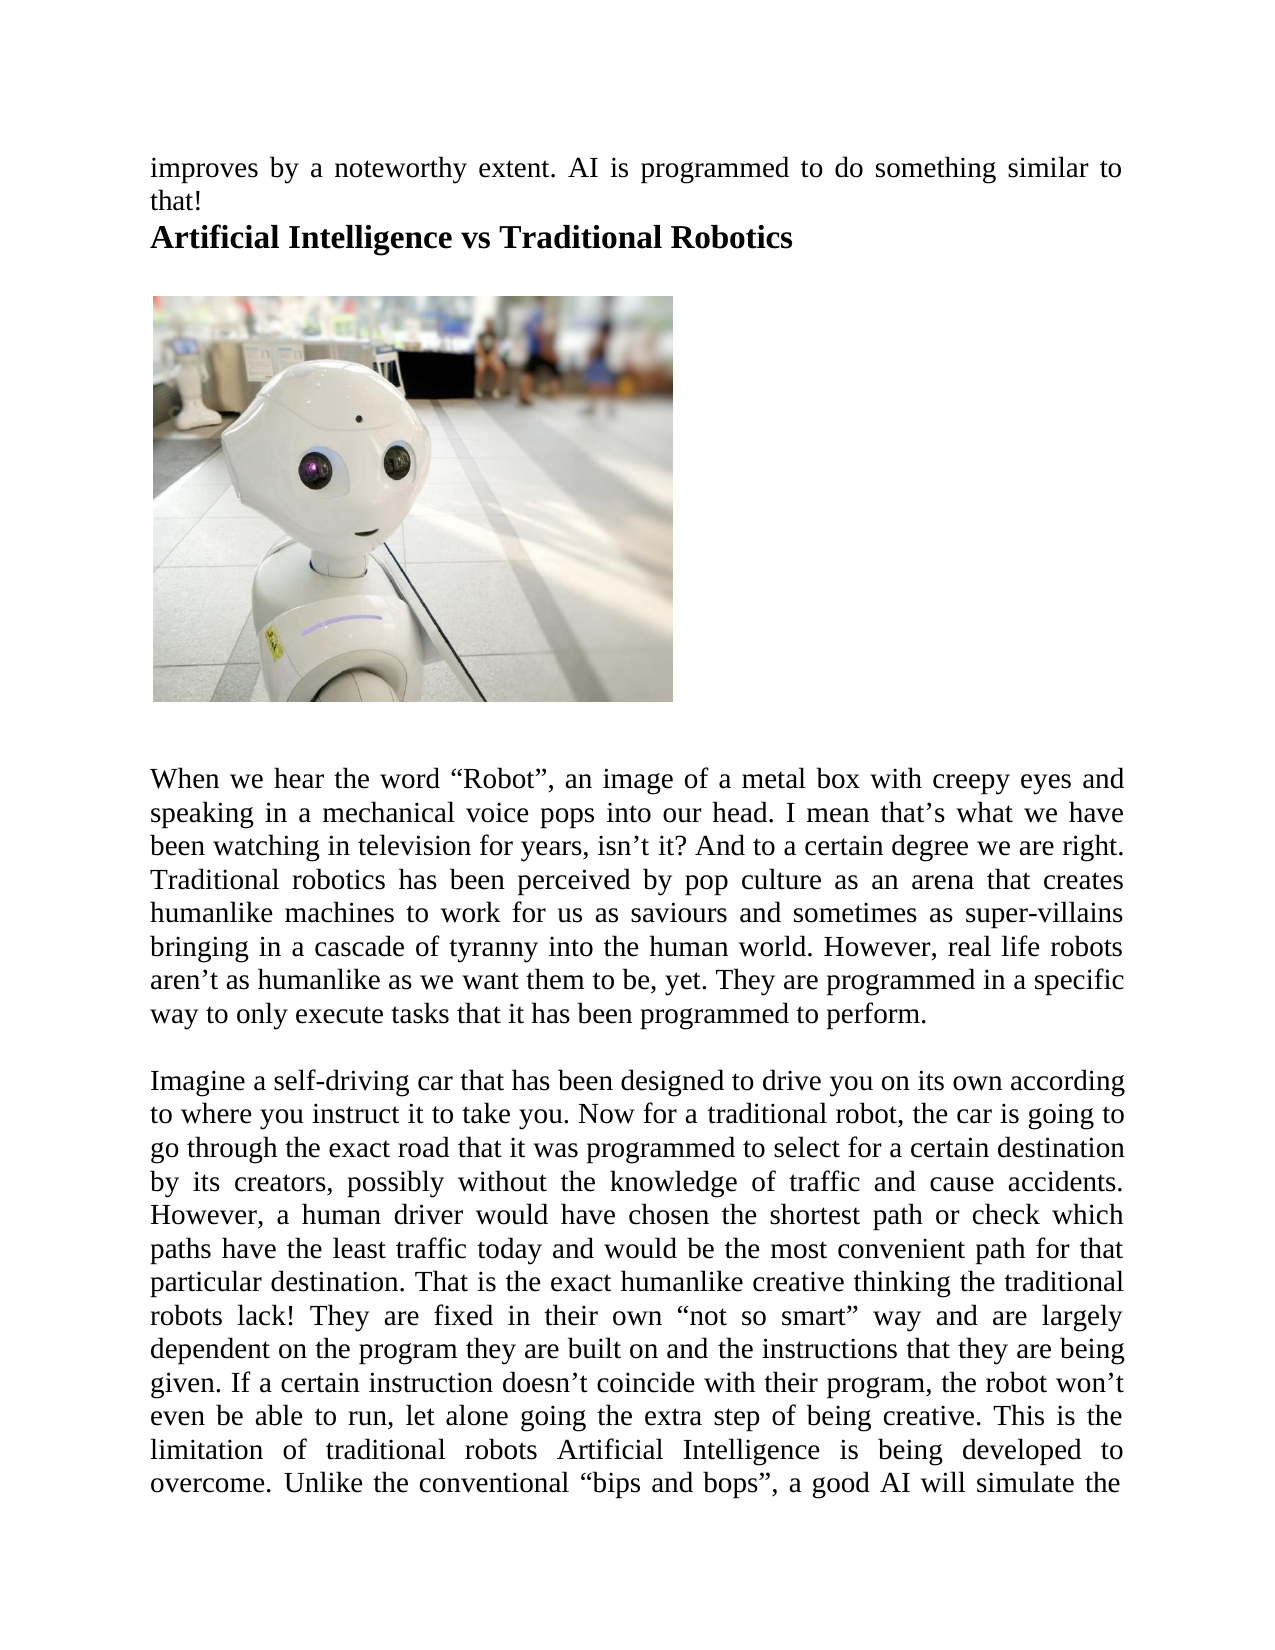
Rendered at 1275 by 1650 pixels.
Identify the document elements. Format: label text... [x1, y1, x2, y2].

text Imagine a self-driving car that has been designed to drive you on its own according to where you instruct it to take you. Now for a traditional robot, the car is going to go through the exact road that it was programmed to select for a certain destination by its creators, possibly without the knowledge of traffic and cause accidents. However, a human driver would have chosen the shortest path or check which paths have the least traffic today and would be the most convenient path for that particular destination. That is the exact humanlike creative thinking the traditional robots lack! They are fixed in their own “not so smart” way and are largely dependent on the program they are built on and the instructions that they are being given. If a certain instruction doesn’t coincide with their program, the robot won’t even be able to run, let alone going the extra step of being creative. This is the limitation of traditional robots Artificial Intelligence is being developed to overcome. Unlike the conventional “bips and bops”, a good AI will simulate the [150, 1063, 1125, 1499]
subtitle Artificial Intelligence vs Traditional Robotics [150, 217, 1144, 255]
picture [153, 296, 673, 702]
text improves by a noteworthy extent. AI is programmed to do something similar to that! [150, 150, 1124, 217]
text When we hear the word “Robot”, an image of a metal box with creepy eyes and speaking in a mechanical voice pops into our head. I mean that’s what we have been watching in television for years, isn’t it? And to a certain degree we are right. Traditional robotics has been perceived by pop culture as an arena that creates humanlike machines to work for us as saviours and sometimes as super-villains bringing in a cascade of tyranny into the human world. However, real life robots aren’t as humanlike as we want them to be, yet. They are programmed in a specific way to only execute tasks that it has been programmed to perform. [150, 761, 1125, 1029]
